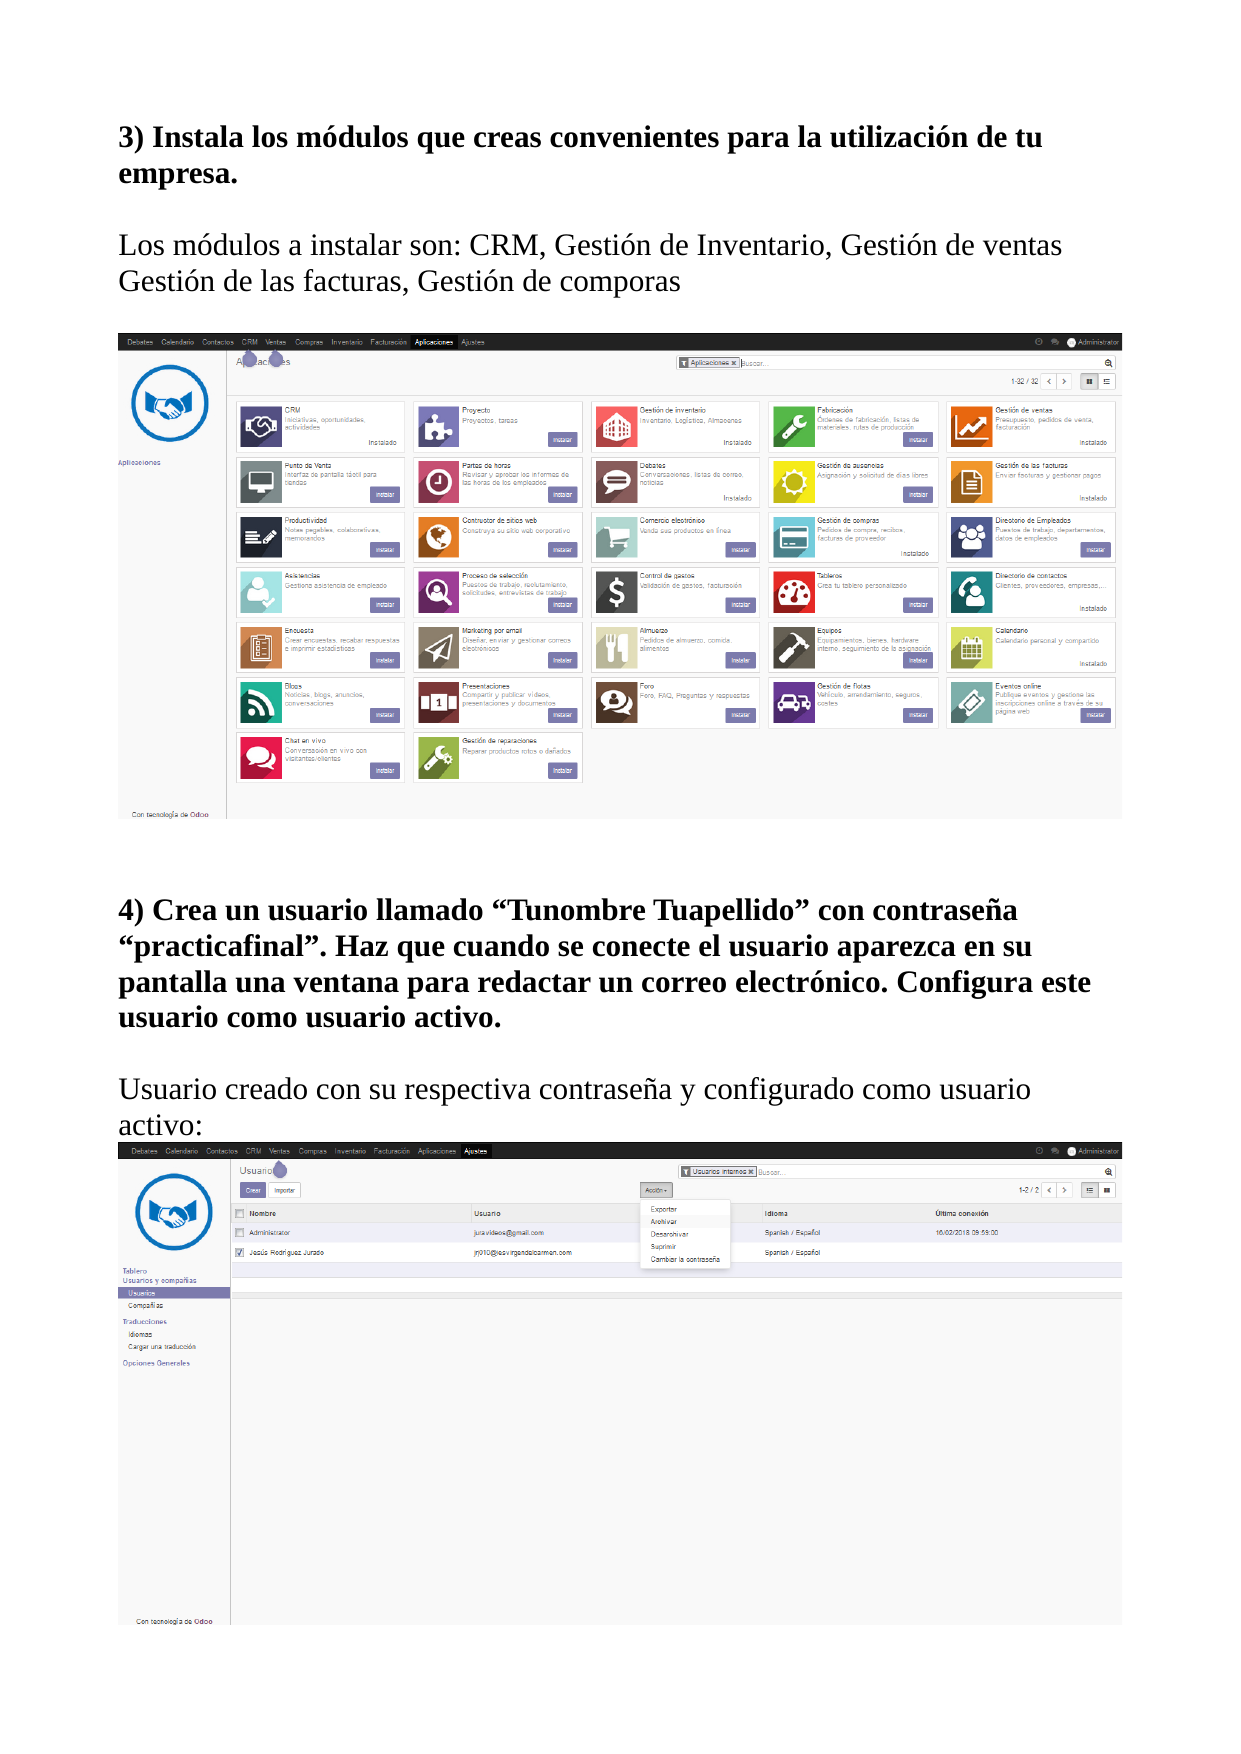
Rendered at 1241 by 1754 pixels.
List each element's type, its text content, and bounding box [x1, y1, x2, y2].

text Usuario creado con su respectiva contraseña y configurado como usuario activo: [118, 1071, 1122, 1142]
picture [118, 1142, 1123, 1625]
text Los módulos a instalar son: CRM, Gestión de Inventario, Gestión de ventas Gestión de las facturas, Gestión de comporas [118, 226, 1122, 298]
text 3) Instala los módulos que creas convenientes para la utilización de tu empresa. [118, 118, 1122, 190]
text 4) Crea un usuario llamado “Tunombre Tuapellido” con contraseña “practicafinal”. Haz que cuando se conecte el usuario aparezca en su pantalla una ventana para redactar un correo electrónico. Configura este usuario como usuario activo. [118, 891, 1122, 1035]
picture [118, 333, 1123, 819]
